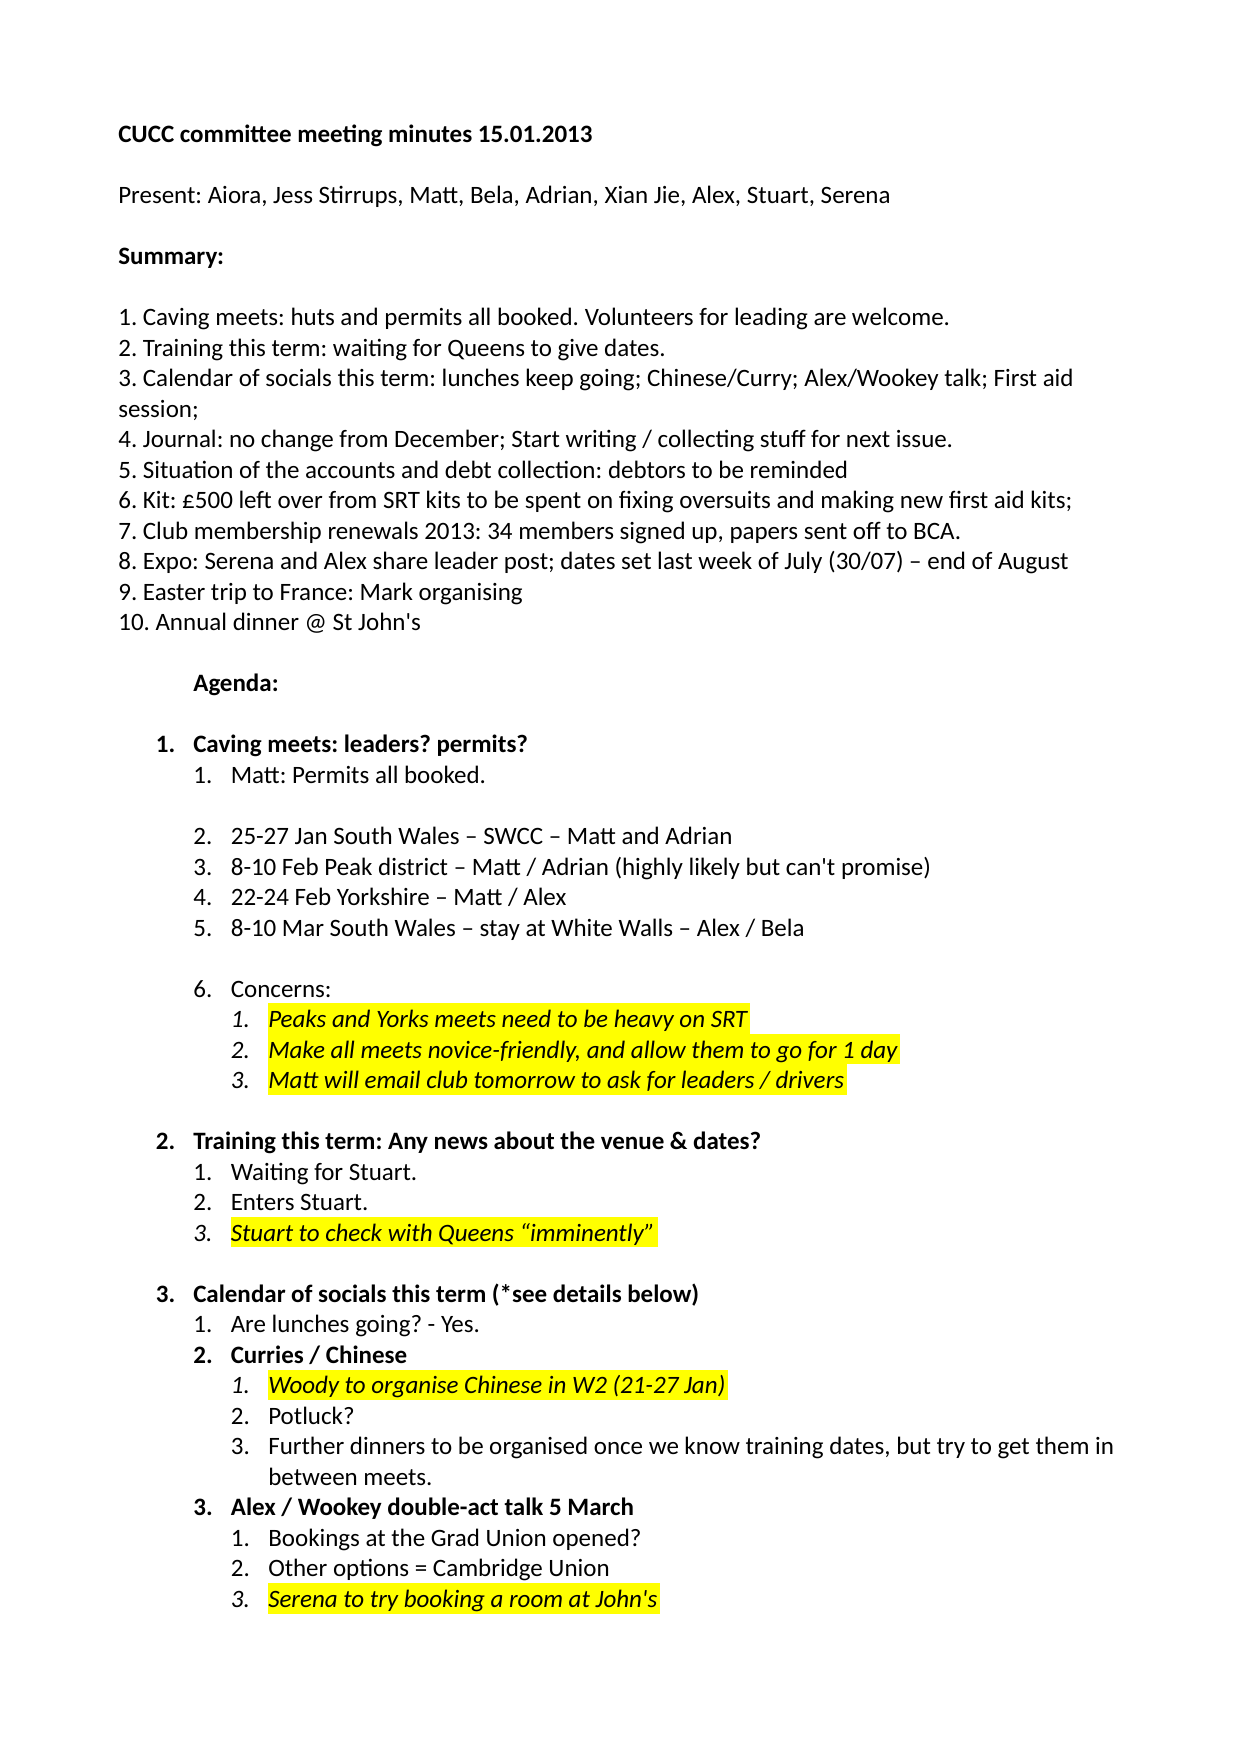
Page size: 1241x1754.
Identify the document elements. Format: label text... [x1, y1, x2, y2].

text 7. Club membership renewals 2013: 34 members signed up, papers sent off to BCA. [118, 515, 1122, 545]
list Potluck? [231, 1400, 1122, 1431]
text CUCC committee meeting minutes 15.01.2013 [118, 118, 1122, 149]
list Peaks and Yorks meets need to be heavy on SRT [231, 1003, 1122, 1034]
list Alex / Wookey double-act talk 5 March [193, 1492, 1122, 1522]
list 8-10 Mar South Wales – stay at White Walls – Alex / Bela [193, 912, 1122, 942]
list Other options = Cambridge Union [231, 1553, 1122, 1583]
list Waiting for Stuart. [193, 1156, 1122, 1186]
text Summary: [118, 240, 1122, 271]
list Bookings at the Grad Union opened? [231, 1522, 1122, 1553]
list Training this term: Any news about the venue & dates? [156, 1125, 1122, 1156]
text 5. Situation of the accounts and debt collection: debtors to be reminded [118, 454, 1122, 484]
list Further dinners to be organised once we know training dates, but try to get them in between meets. [231, 1431, 1122, 1492]
list Calendar of socials this term (*see details below) [156, 1278, 1122, 1308]
text 6. Kit: £500 left over from SRT kits to be spent on fixing oversuits and making new first aid kits; [118, 484, 1122, 515]
list Curries / Chinese [193, 1339, 1122, 1369]
text 1. Caving meets: huts and permits all booked. Volunteers for leading are welcome. [118, 301, 1122, 332]
text 9. Easter trip to France: Mark organising [118, 576, 1122, 606]
list Matt: Permits all booked. [193, 759, 1122, 789]
list Make all meets novice-friendly, and allow them to go for 1 day [231, 1034, 1122, 1064]
list Agenda: [156, 667, 1122, 698]
list 8-10 Feb Peak district – Matt / Adrian (highly likely but can't promise) [193, 851, 1122, 881]
list Woody to organise Chinese in W2 (21-27 Jan) [231, 1369, 1122, 1400]
list 25-27 Jan South Wales – SWCC – Matt and Adrian [193, 820, 1122, 851]
list Are lunches going? - Yes. [193, 1308, 1122, 1339]
text 8. Expo: Serena and Alex share leader post; dates set last week of July (30/07) – end of August [118, 545, 1122, 576]
list Enters Stuart. [193, 1186, 1122, 1217]
text Present: Aiora, Jess Stirrups, Matt, Bela, Adrian, Xian Jie, Alex, Stuart, Serena [118, 179, 1122, 210]
list Caving meets: leaders? permits? [156, 728, 1122, 759]
text 4. Journal: no change from December; Start writing / collecting stuff for next issue. [118, 423, 1122, 454]
text 10. Annual dinner @ St John's [118, 606, 1122, 637]
list Serena to try booking a room at John's [231, 1583, 1122, 1614]
text 2. Training this term: waiting for Queens to give dates. [118, 332, 1122, 362]
list Matt will email club tomorrow to ask for leaders / drivers [231, 1064, 1122, 1095]
list Stuart to check with Queens “imminently” [193, 1217, 1122, 1247]
list Concerns: [193, 973, 1122, 1003]
text 3. Calendar of socials this term: lunches keep going; Chinese/Curry; Alex/Wookey talk; First aid session; [118, 362, 1122, 423]
list 22-24 Feb Yorkshire – Matt / Alex [193, 881, 1122, 912]
